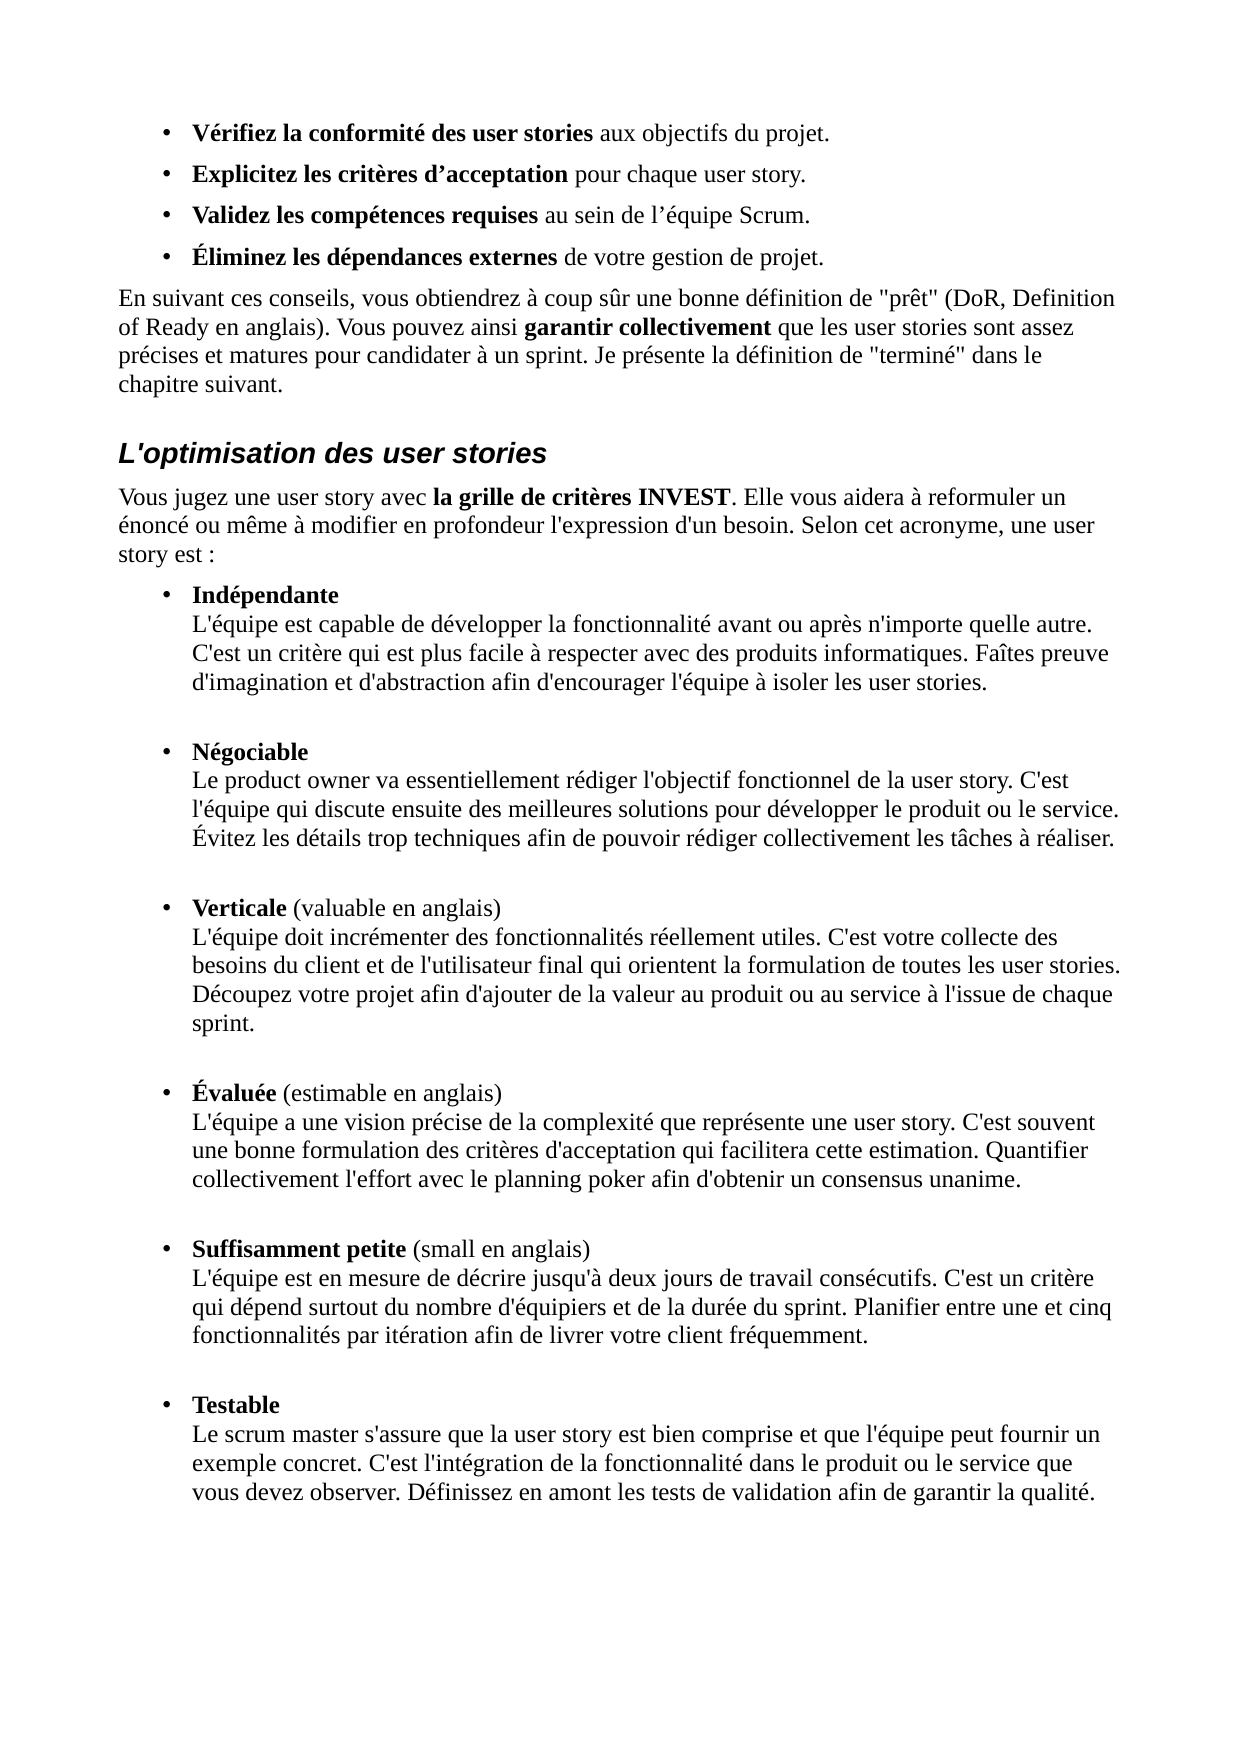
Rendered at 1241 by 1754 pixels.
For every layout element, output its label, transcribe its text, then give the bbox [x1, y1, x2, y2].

list Négociable Le product owner va essentiellement rédiger l'objectif fonctionnel de la user story. C'est l'équipe qui discute ensuite des meilleures solutions pour développer le produit ou le service. Évitez les détails trop techniques afin de pouvoir rédiger collectivement les tâches à réaliser. [162, 737, 1122, 880]
text En suivant ces conseils, vous obtiendrez à coup sûr une bonne définition de "prêt" (DoR, Definition of Ready en anglais). Vous pouvez ainsi garantir collectivement que les user stories sont assez précises et matures pour candidater à un sprint. Je présente la définition de "terminé" dans le chapitre suivant. [118, 283, 1122, 398]
list Vérifiez la conformité des user stories aux objectifs du projet. [162, 118, 1122, 147]
subtitle L'optimisation des user stories [118, 436, 1122, 469]
list Évaluée (estimable en anglais) L'équipe a une vision précise de la complexité que représente une user story. C'est souvent une bonne formulation des critères d'acceptation qui facilitera cette estimation. Quantifier collectivement l'effort avec le planning poker afin d'obtenir un consensus unanime. [162, 1078, 1122, 1222]
list Éliminez les dépendances externes de votre gestion de projet. [162, 242, 1122, 271]
list Indépendante L'équipe est capable de développer la fonctionnalité avant ou après n'importe quelle autre. C'est un critère qui est plus facile à respecter avec des produits informatiques. Faîtes preuve d'imagination et d'abstraction afin d'encourager l'équipe à isoler les user stories. [162, 580, 1122, 724]
list Testable Le scrum master s'assure que la user story est bien comprise et que l'équipe peut fournir un exemple concret. C'est l'intégration de la fonctionnalité dans le produit ou le service que vous devez observer. Définissez en amont les tests de validation afin de garantir la qualité. [162, 1390, 1122, 1505]
text Vous jugez une user story avec la grille de critères INVEST. Elle vous aidera à reformuler un énoncé ou même à modifier en profondeur l'expression d'un besoin. Selon cet acronyme, une user story est : [118, 482, 1122, 568]
list Explicitez les critères d’acceptation pour chaque user story. [162, 159, 1122, 188]
list Suffisamment petite (small en anglais) L'équipe est en mesure de décrire jusqu'à deux jours de travail consécutifs. C'est un critère qui dépend surtout du nombre d'équipiers et de la durée du sprint. Planifier entre une et cinq fonctionnalités par itération afin de livrer votre client fréquemment. [162, 1234, 1122, 1378]
list Validez les compétences requises au sein de l’équipe Scrum. [162, 201, 1122, 229]
list Verticale (valuable en anglais) L'équipe doit incrémenter des fonctionnalités réellement utiles. C'est votre collecte des besoins du client et de l'utilisateur final qui orientent la formulation de toutes les user stories. Découpez votre projet afin d'ajouter de la valeur au produit ou au service à l'issue de chaque sprint. [162, 893, 1122, 1065]
